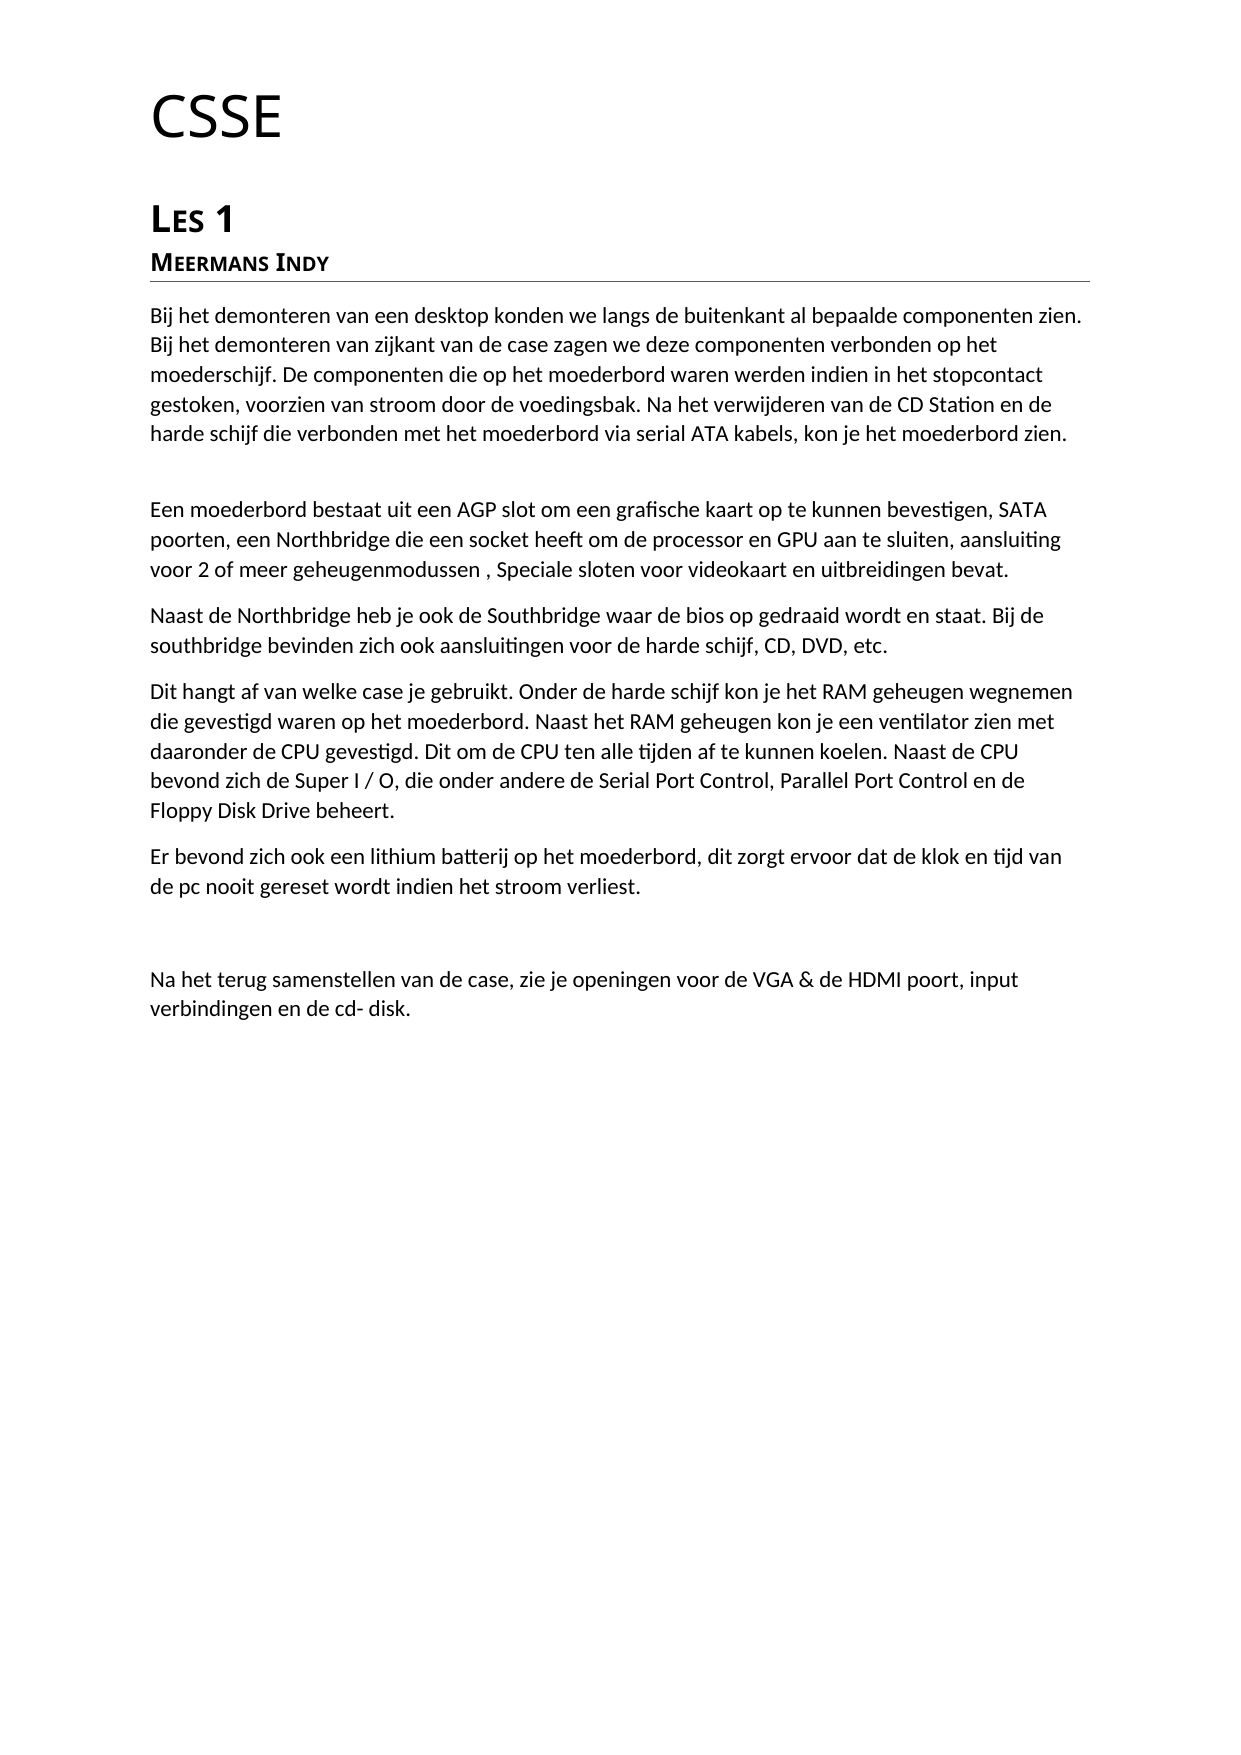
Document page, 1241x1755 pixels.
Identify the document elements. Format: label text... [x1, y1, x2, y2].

text Dit hangt af van welke case je gebruikt. Onder de harde schijf kon je het RAM geheugen wegnemen die gevestigd waren op het moederbord. Naast het RAM geheugen kon je een ventilator zien met daaronder de CPU gevestigd. Dit om de CPU ten alle tijden af te kunnen koelen. Naast de CPU bevond zich de Super I / O, die onder andere de Serial Port Control, Parallel Port Control en de Floppy Disk Drive beheert. [150, 677, 1090, 824]
text Er bevond zich ook een lithium batterij op het moederbord, dit zorgt ervoor dat de klok en tijd van de pc nooit gereset wordt indien het stroom verliest. [150, 842, 1090, 900]
text Een moederbord bestaat uit een AGP slot om een grafische kaart op te kunnen bevestigen, SATA poorten, een Northbridge die een socket heeft om de processor en GPU aan te sluiten, aansluiting voor 2 of meer geheugenmodussen , Speciale sloten voor videokaart en uitbreidingen bevat. [150, 496, 1090, 583]
text CSSE [150, 75, 1090, 154]
text Bij het demonteren van een desktop konden we langs de buitenkant al bepaalde componenten zien. Bij het demonteren van zijkant van de case zagen we deze componenten verbonden op het moederschijf. De componenten die op het moederbord waren werden indien in het stopcontact gestoken, voorzien van stroom door de voedingsbak. Na het verwijderen van de CD Station en de harde schijf die verbonden met het moederbord via serial ATA kabels, kon je het moederbord zien. [150, 301, 1090, 477]
text Naast de Northbridge heb je ook de Southbridge waar de bios op gedraaid wordt en staat. Bij de southbridge bevinden zich ook aansluitingen voor de harde schijf, CD, DVD, etc. [150, 601, 1090, 659]
text Na het terug samenstellen van de case, zie je openingen voor de VGA & de HDMI poort, input verbindingen en de cd- disk. [150, 965, 1090, 1023]
subtitle Les 1 Meermans Indy [150, 192, 1090, 281]
